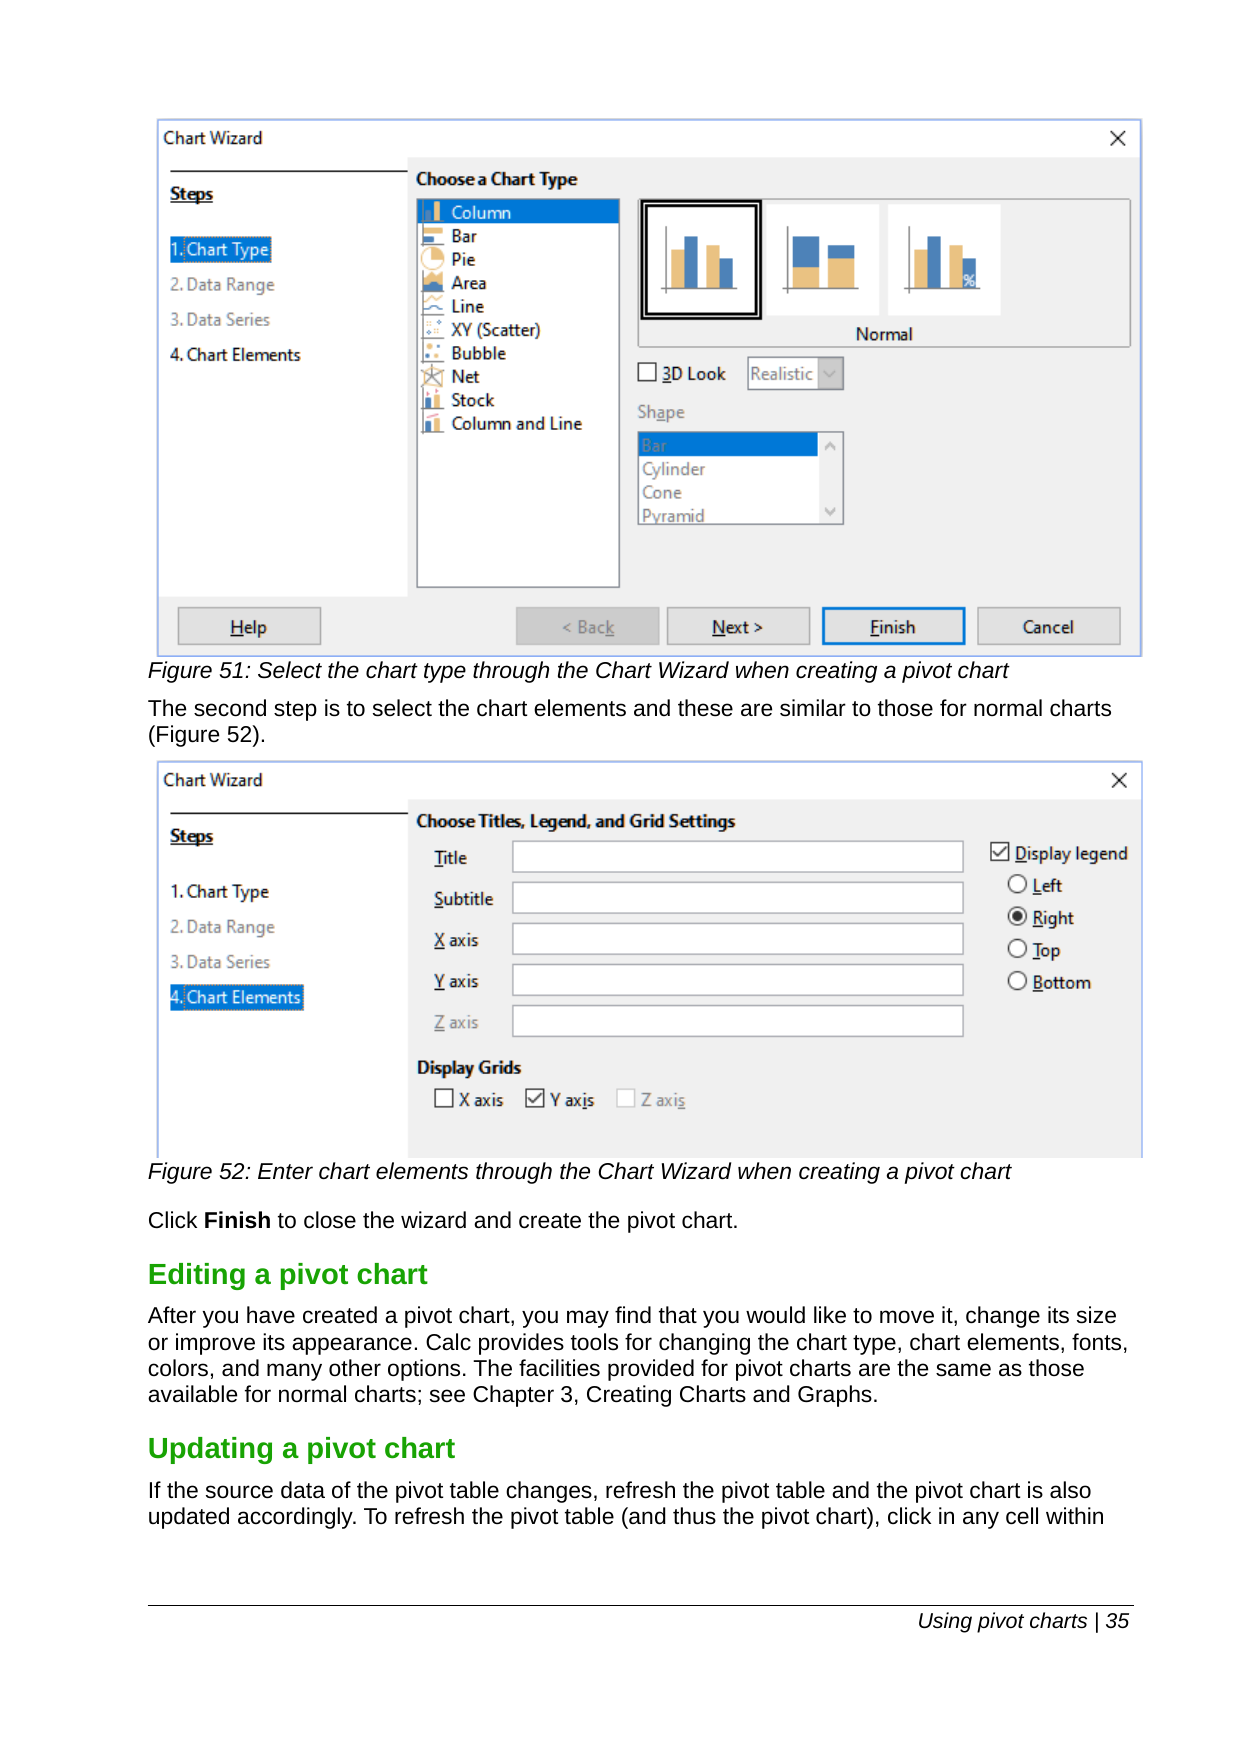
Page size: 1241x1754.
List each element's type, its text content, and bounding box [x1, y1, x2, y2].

text If the source data of the pivot table changes, refresh the pivot table and the pivot chart is also updated accordingly. To refresh the pivot table (and thus the pivot chart), click in any cell within [148, 1477, 1134, 1529]
text Figure 51: Select the chart type through the Chart Wizard when creating a pivot chart [148, 118, 1152, 683]
subtitle Editing a pivot chart [148, 1257, 1134, 1290]
text The second step is to select the chart elements and these are similar to those for normal charts (Figure 52). [148, 695, 1134, 748]
picture [156, 760, 1143, 1158]
picture [156, 118, 1143, 657]
text After you have created a pivot chart, you may find that you would like to move it, change its size or improve its appearance. Calc provides tools for changing the chart type, chart elements, fonts, colors, and many other options. The facilities provided for pivot charts are the same as those available for normal charts; see Chapter 3, Creating Charts and Graphs. [148, 1302, 1134, 1408]
text Click Finish to close the wizard and create the pivot chart. [148, 1207, 1134, 1233]
subtitle Updating a pivot chart [148, 1431, 1134, 1465]
text Figure 52: Enter chart elements through the Chart Wizard when creating a pivot chart [148, 760, 1152, 1184]
